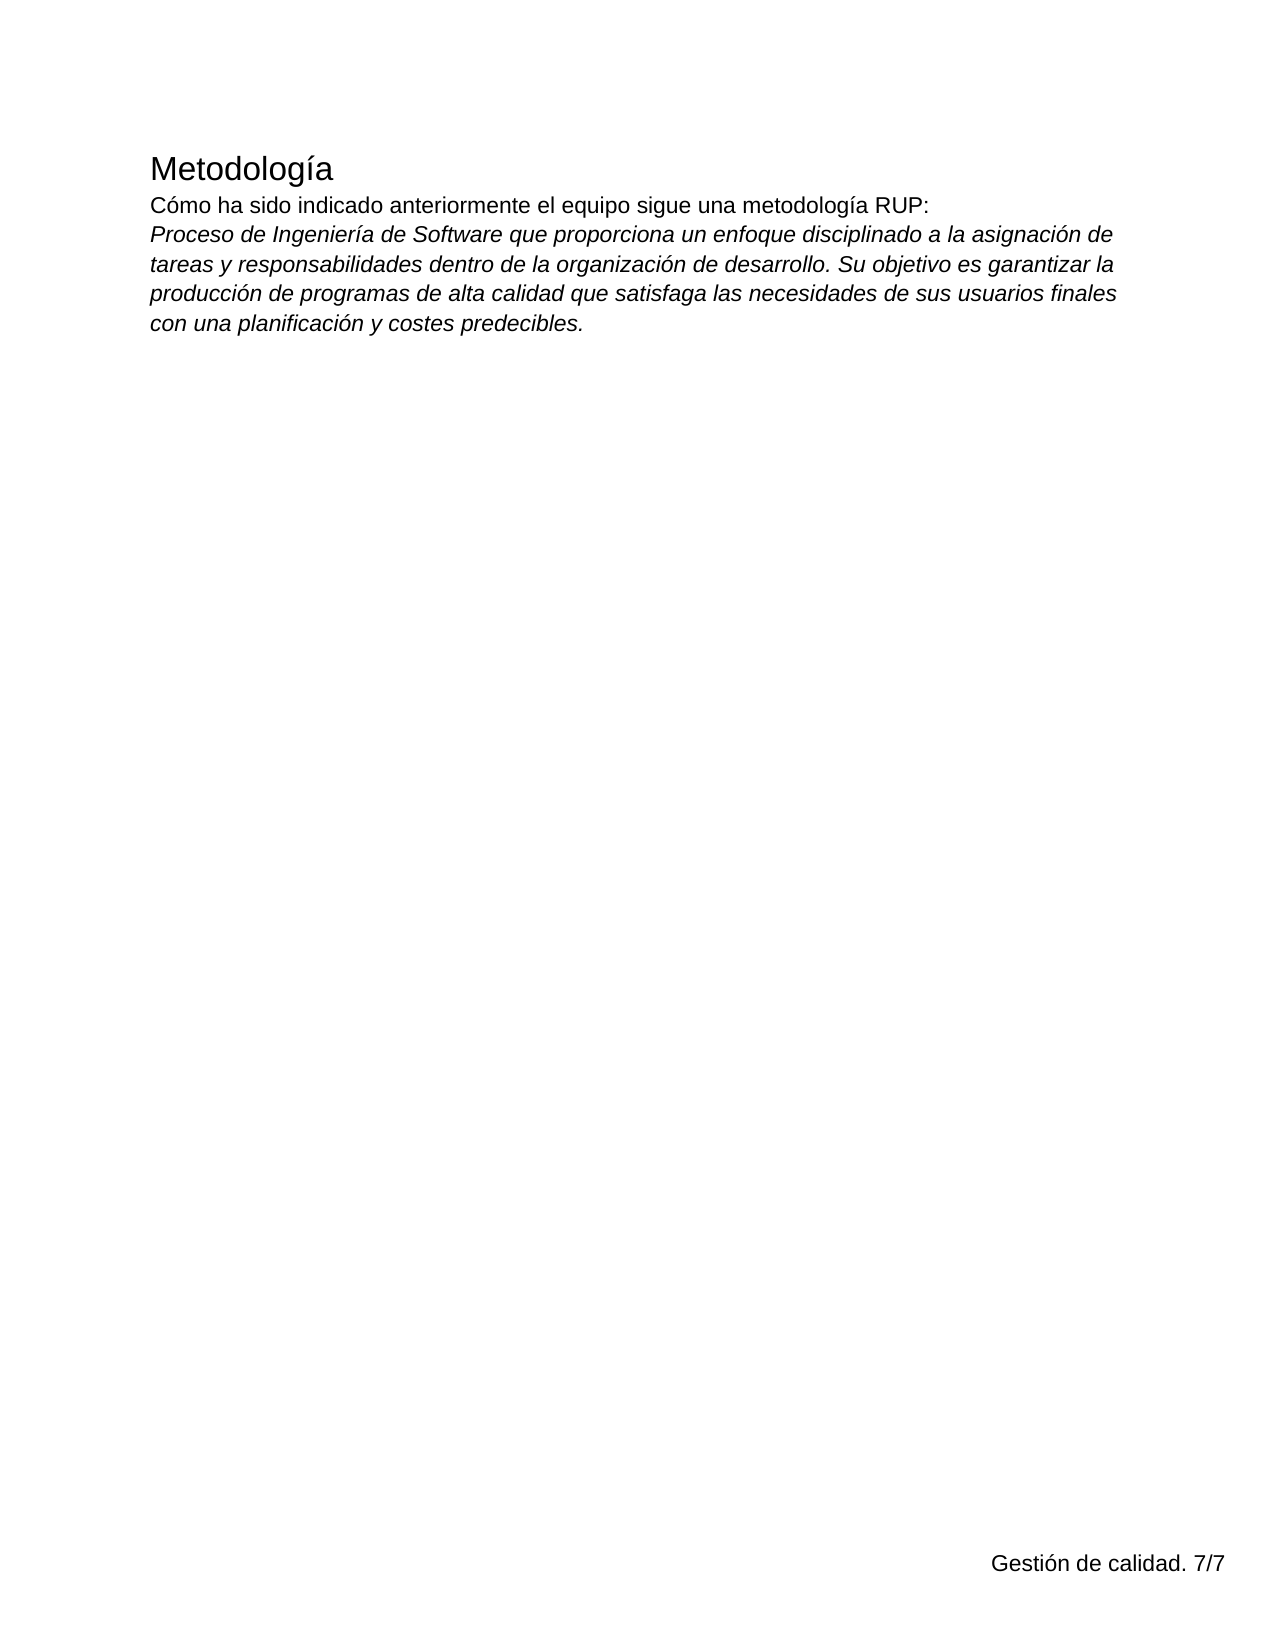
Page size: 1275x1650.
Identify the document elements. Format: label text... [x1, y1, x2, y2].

text Cómo ha sido indicado anteriormente el equipo sigue una metodología RUP: [150, 193, 1125, 218]
text Metodología [150, 150, 1125, 187]
text Proceso de Ingeniería de Software que proporciona un enfoque disciplinado a la asignación de tareas y responsabilidades dentro de la organización de desarrollo. Su objetivo es garantizar la producción de programas de alta calidad que satisfaga las necesidades de sus usuarios finales con una planificación y costes predecibles. [150, 222, 1125, 336]
